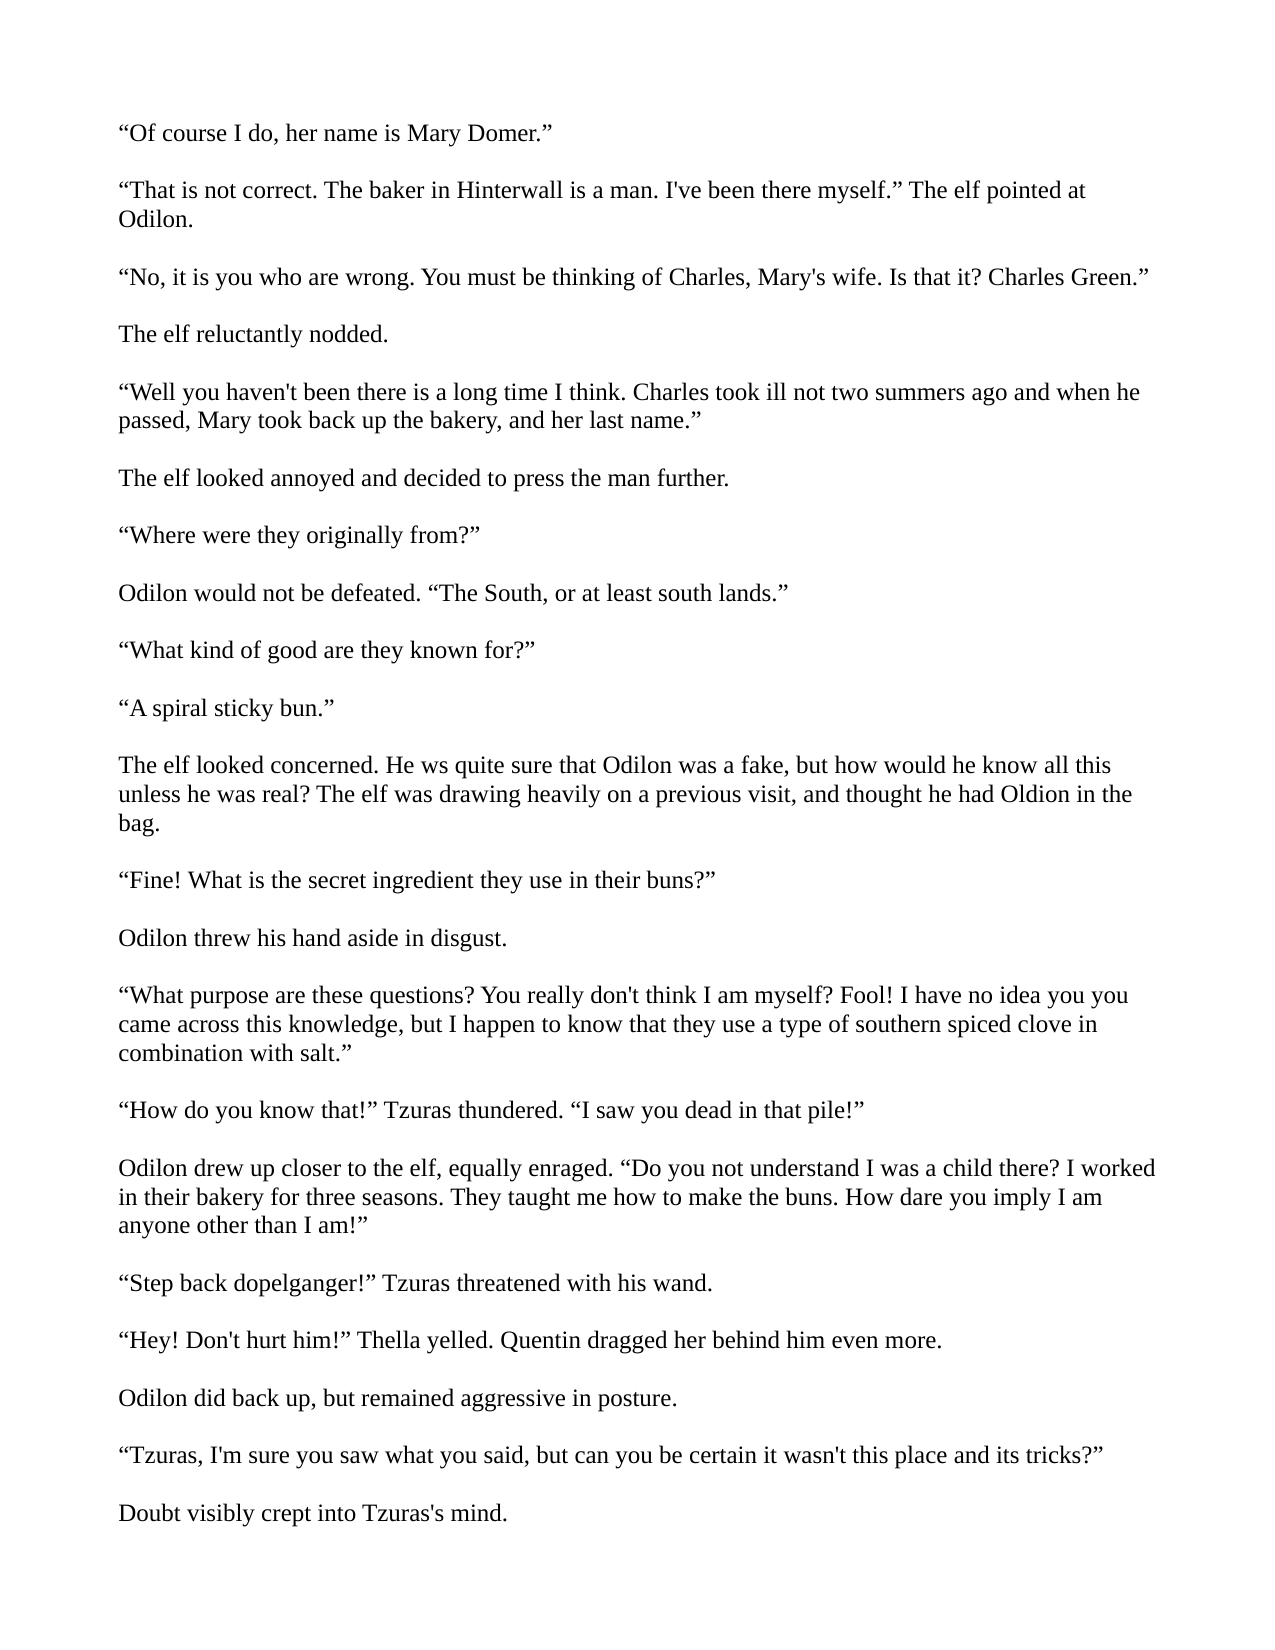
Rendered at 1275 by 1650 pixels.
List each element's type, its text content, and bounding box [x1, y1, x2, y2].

text Odilon would not be defeated. “The South, or at least south lands.” [118, 578, 1157, 607]
text “No, it is you who are wrong. You must be thinking of Charles, Mary's wife. Is that it? Charles Green.” [118, 262, 1157, 291]
text “Well you haven't been there is a long time I think. Charles took ill not two summers ago and when he passed, Mary took back up the bakery, and her last name.” [118, 377, 1157, 434]
text The elf reluctantly nodded. [118, 319, 1157, 348]
text “A spiral sticky bun.” [118, 693, 1157, 722]
text Odilon threw his hand aside in disgust. [118, 923, 1157, 952]
text “What kind of good are they known for?” [118, 636, 1157, 664]
text “That is not correct. The baker in Hinterwall is a man. I've been there myself.” The elf pointed at Odilon. [118, 176, 1157, 233]
text The elf looked annoyed and decided to press the man further. [118, 463, 1157, 492]
text “Where were they originally from?” [118, 521, 1157, 549]
text Doubt visibly crept into Tzuras's mind. [118, 1498, 1157, 1527]
text Odilon did back up, but remained aggressive in posture. [118, 1383, 1157, 1412]
text Odilon drew up closer to the elf, equally enraged. “Do you not understand I was a child there? I worked in their bakery for three seasons. They taught me how to make the buns. How dare you imply I am anyone other than I am!” [118, 1153, 1157, 1239]
text The elf looked concerned. He ws quite sure that Odilon was a fake, but how would he know all this unless he was real? The elf was drawing heavily on a previous visit, and thought he had Oldion in the bag. [118, 751, 1157, 837]
text “What purpose are these questions? You really don't think I am myself? Fool! I have no idea you you came across this knowledge, but I happen to know that they use a type of southern spiced clove in combination with salt.” [118, 981, 1157, 1067]
text “Step back dopelganger!” Tzuras threatened with his wand. [118, 1268, 1157, 1297]
text “Tzuras, I'm sure you saw what you said, but can you be certain it wasn't this place and its tricks?” [118, 1441, 1157, 1469]
text “Fine! What is the secret ingredient they use in their buns?” [118, 866, 1157, 894]
text “How do you know that!” Tzuras thundered. “I saw you dead in that pile!” [118, 1096, 1157, 1124]
text “Of course I do, her name is Mary Domer.” [118, 118, 1157, 147]
text “Hey! Don't hurt him!” Thella yelled. Quentin dragged her behind him even more. [118, 1326, 1157, 1354]
